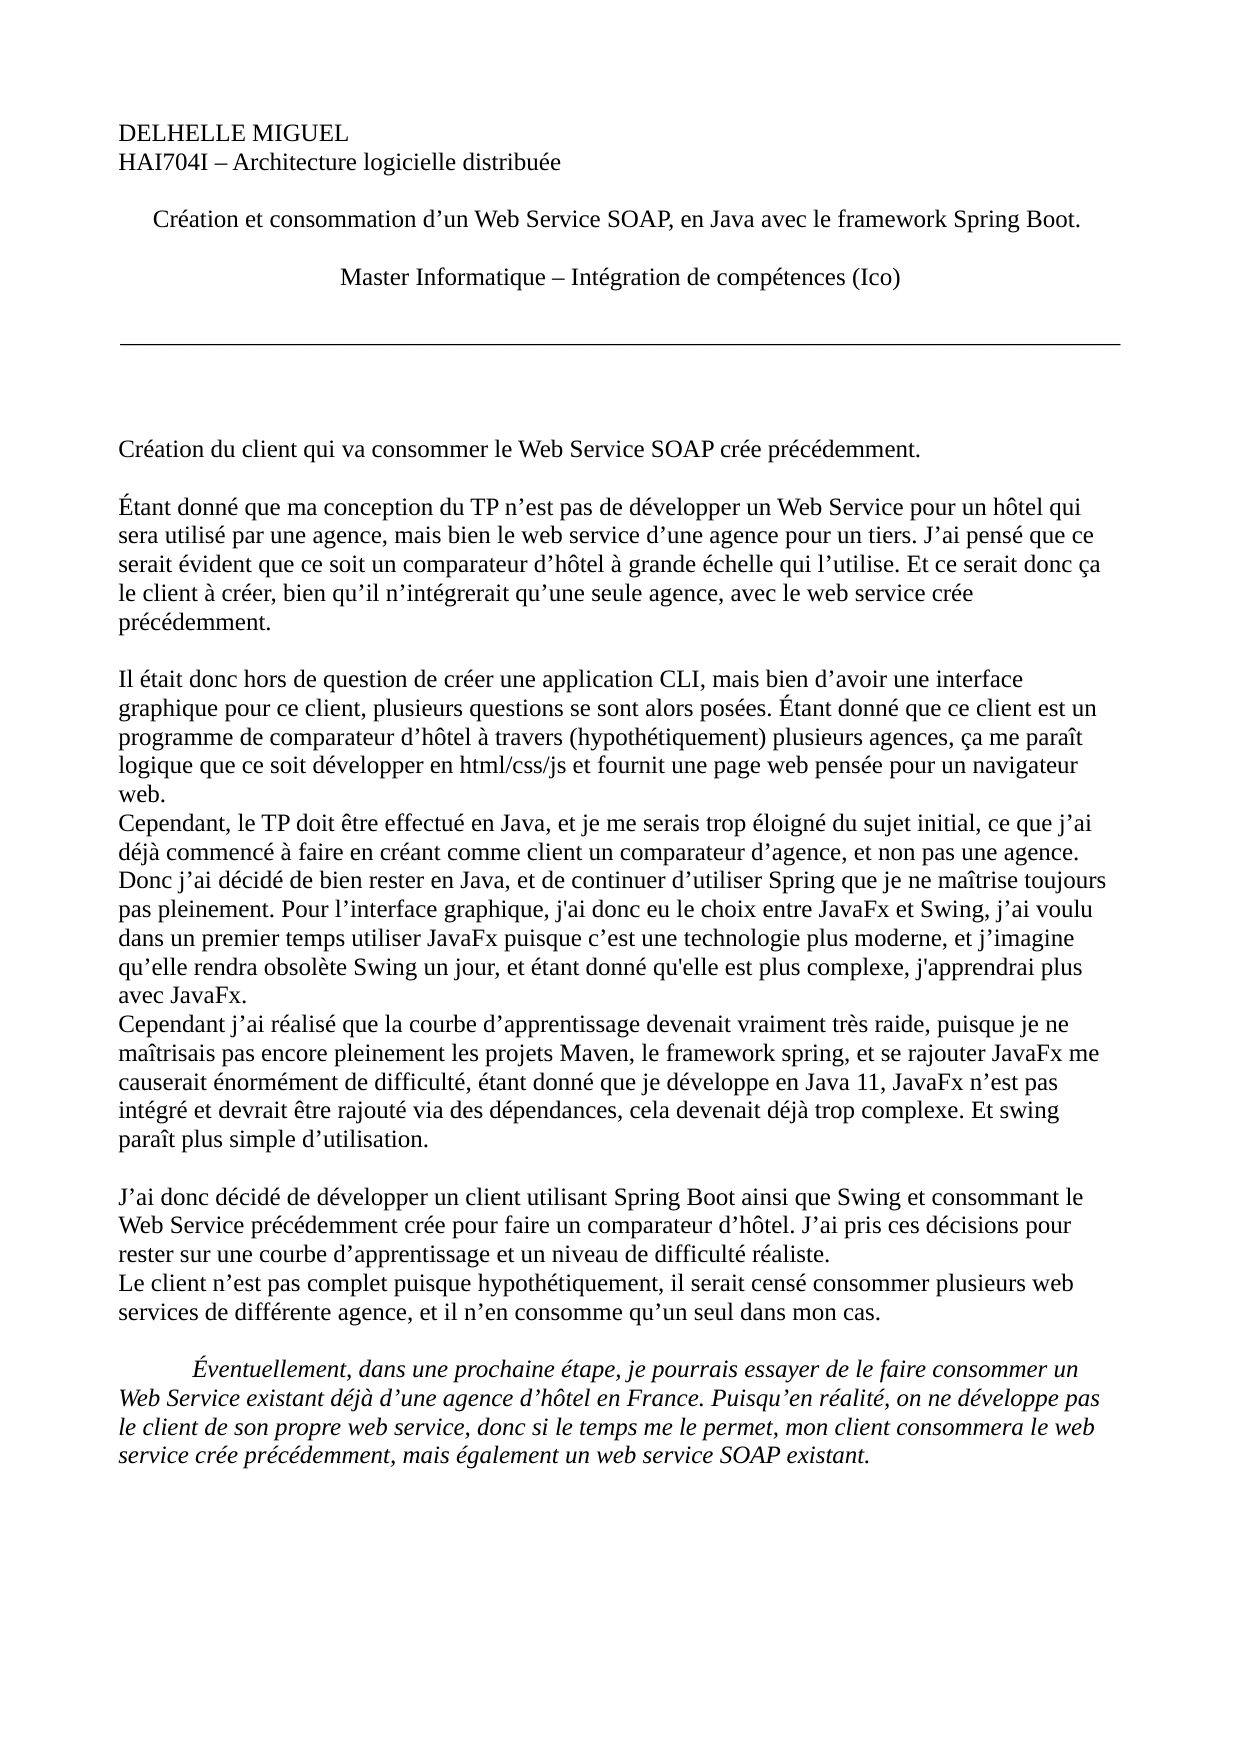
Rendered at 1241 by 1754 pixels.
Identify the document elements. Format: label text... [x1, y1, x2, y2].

text J’ai donc décidé de développer un client utilisant Spring Boot ainsi que Swing et consommant le Web Service précédemment crée pour faire un comparateur d’hôtel. J’ai pris ces décisions pour rester sur une courbe d’apprentissage et un niveau de difficulté réaliste. [118, 1182, 1122, 1268]
text Le client n’est pas complet puisque hypothétiquement, il serait censé consommer plusieurs web services de différente agence, et il n’en consomme qu’un seul dans mon cas. [118, 1268, 1122, 1326]
text DELHELLE MIGUEL [118, 118, 1122, 147]
text Cependant, le TP doit être effectué en Java, et je me serais trop éloigné du sujet initial, ce que j’ai déjà commencé à faire en créant comme client un comparateur d’agence, et non pas une agence. Donc j’ai décidé de bien rester en Java, et de continuer d’utiliser Spring que je ne maîtrise toujours pas pleinement. Pour l’interface graphique, j'ai donc eu le choix entre JavaFx et Swing, j’ai voulu dans un premier temps utiliser JavaFx puisque c’est une technologie plus moderne, et j’imagine qu’elle rendra obsolète Swing un jour, et étant donné qu'elle est plus complexe, j'apprendrai plus avec JavaFx. [118, 808, 1122, 1009]
text Master Informatique – Intégration de compétences (Ico) [118, 262, 1122, 291]
text Il était donc hors de question de créer une application CLI, mais bien d’avoir une interface graphique pour ce client, plusieurs questions se sont alors posées. Étant donné que ce client est un programme de comparateur d’hôtel à travers (hypothétiquement) plusieurs agences, ça me paraît logique que ce soit développer en html/css/js et fournit une page web pensée pour un navigateur web. [118, 664, 1122, 808]
text Création et consommation d’un Web Service SOAP, en Java avec le framework Spring Boot. [118, 204, 1122, 233]
text HAI704I – Architecture logicielle distribuée [118, 147, 1122, 176]
text Création du client qui va consommer le Web Service SOAP crée précédemment. [118, 434, 1122, 463]
text Cependant j’ai réalisé que la courbe d’apprentissage devenait vraiment très raide, puisque je ne maîtrisais pas encore pleinement les projets Maven, le framework spring, et se rajouter JavaFx me causerait énormément de difficulté, étant donné que je développe en Java 11, JavaFx n’est pas intégré et devrait être rajouté via des dépendances, cela devenait déjà trop complexe. Et swing paraît plus simple d’utilisation. [118, 1009, 1122, 1153]
text ________________________________________________________________________________ [118, 319, 1122, 348]
text Éventuellement, dans une prochaine étape, je pourrais essayer de le faire consommer un Web Service existant déjà d’une agence d’hôtel en France. Puisqu’en réalité, on ne développe pas le client de son propre web service, donc si le temps me le permet, mon client consommera le web service crée précédemment, mais également un web service SOAP existant. [118, 1354, 1122, 1469]
text Étant donné que ma conception du TP n’est pas de développer un Web Service pour un hôtel qui sera utilisé par une agence, mais bien le web service d’une agence pour un tiers. J’ai pensé que ce serait évident que ce soit un comparateur d’hôtel à grande échelle qui l’utilise. Et ce serait donc ça le client à créer, bien qu’il n’intégrerait qu’une seule agence, avec le web service crée précédemment. [118, 492, 1122, 636]
